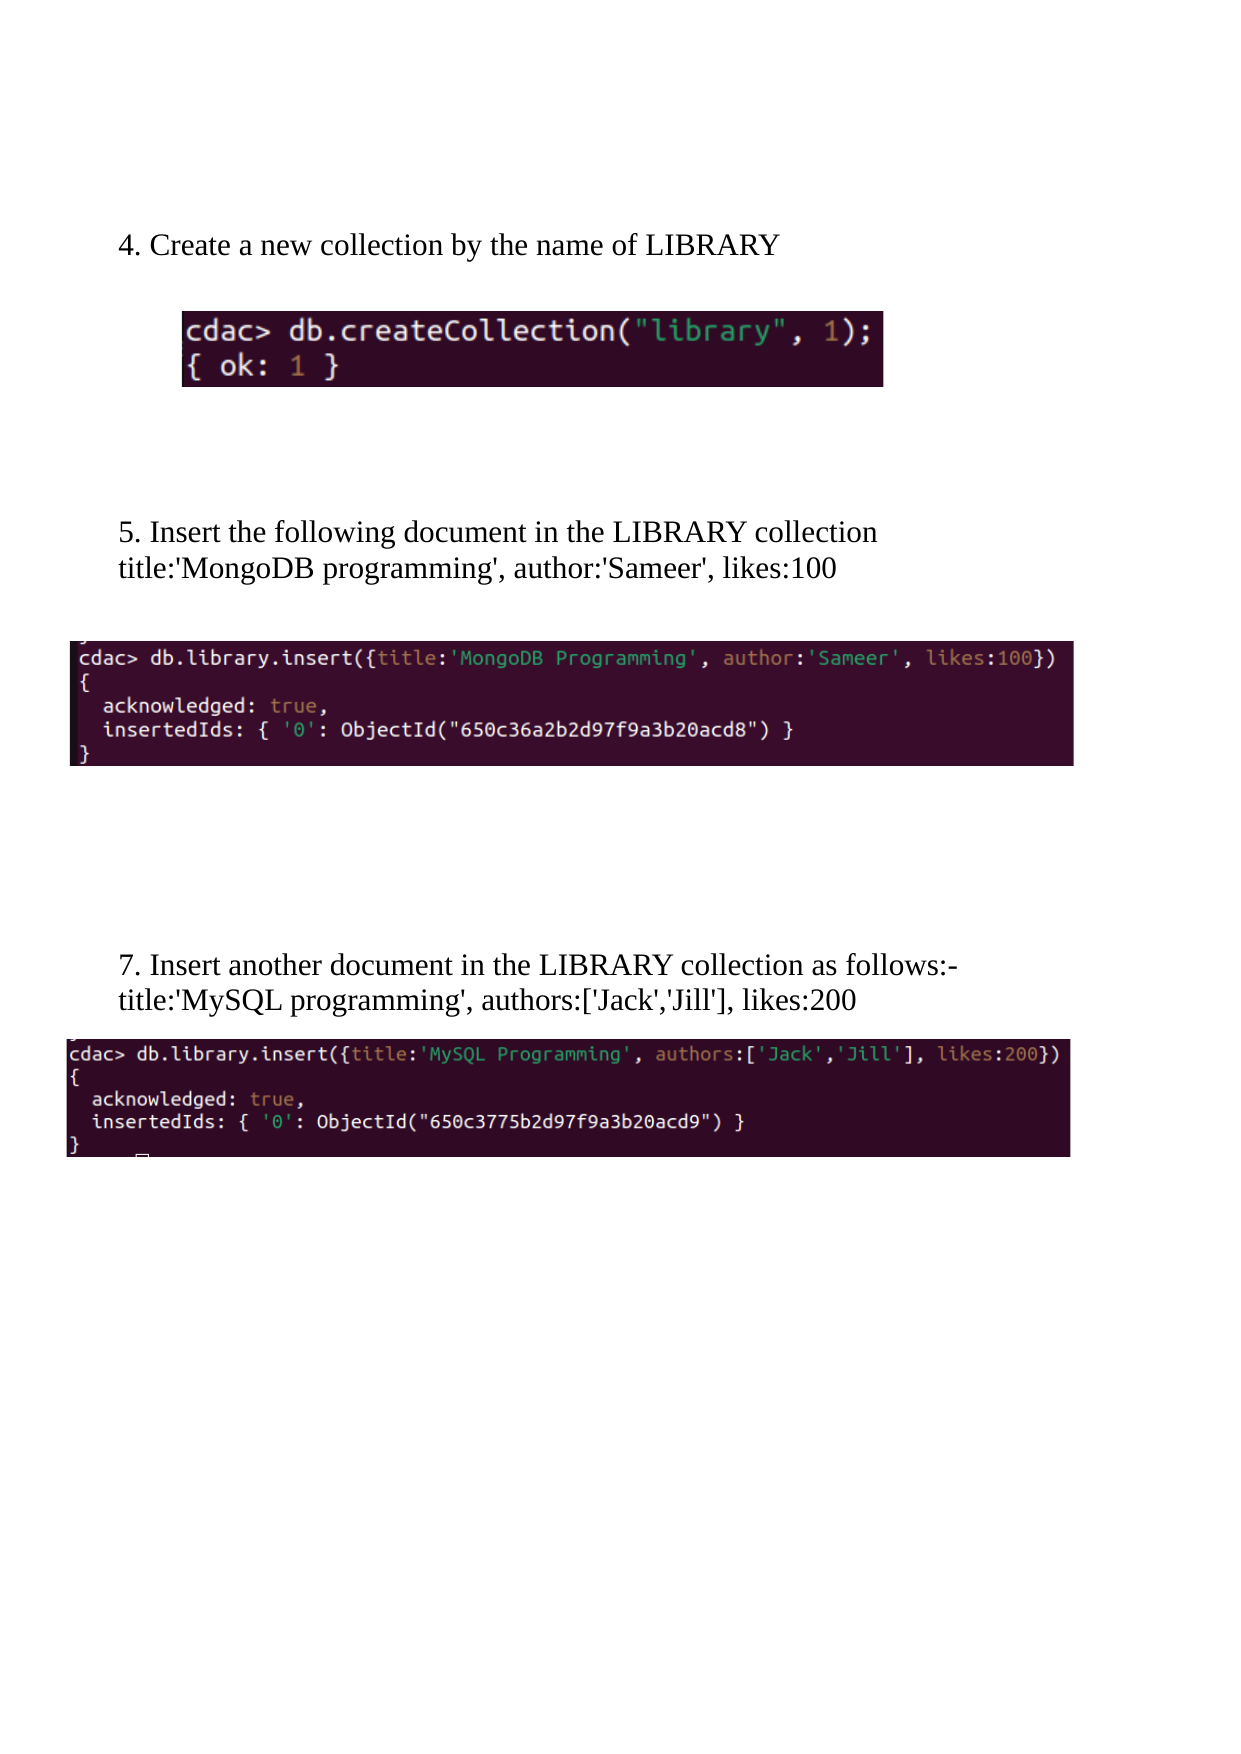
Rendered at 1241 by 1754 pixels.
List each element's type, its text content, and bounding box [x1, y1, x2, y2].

picture [66, 1039, 1071, 1157]
text 5. Insert the following document in the LIBRARY collection [118, 513, 1122, 549]
text title:'MongoDB programming', author:'Sameer', likes:100 [118, 549, 1122, 585]
picture [181, 311, 884, 387]
picture [69, 641, 1074, 766]
text 4. Create a new collection by the name of LIBRARY [118, 226, 1122, 262]
text 7. Insert another document in the LIBRARY collection as follows:- [118, 946, 1122, 982]
text title:'MySQL programming', authors:['Jack','Jill'], likes:200 [118, 982, 1122, 1018]
